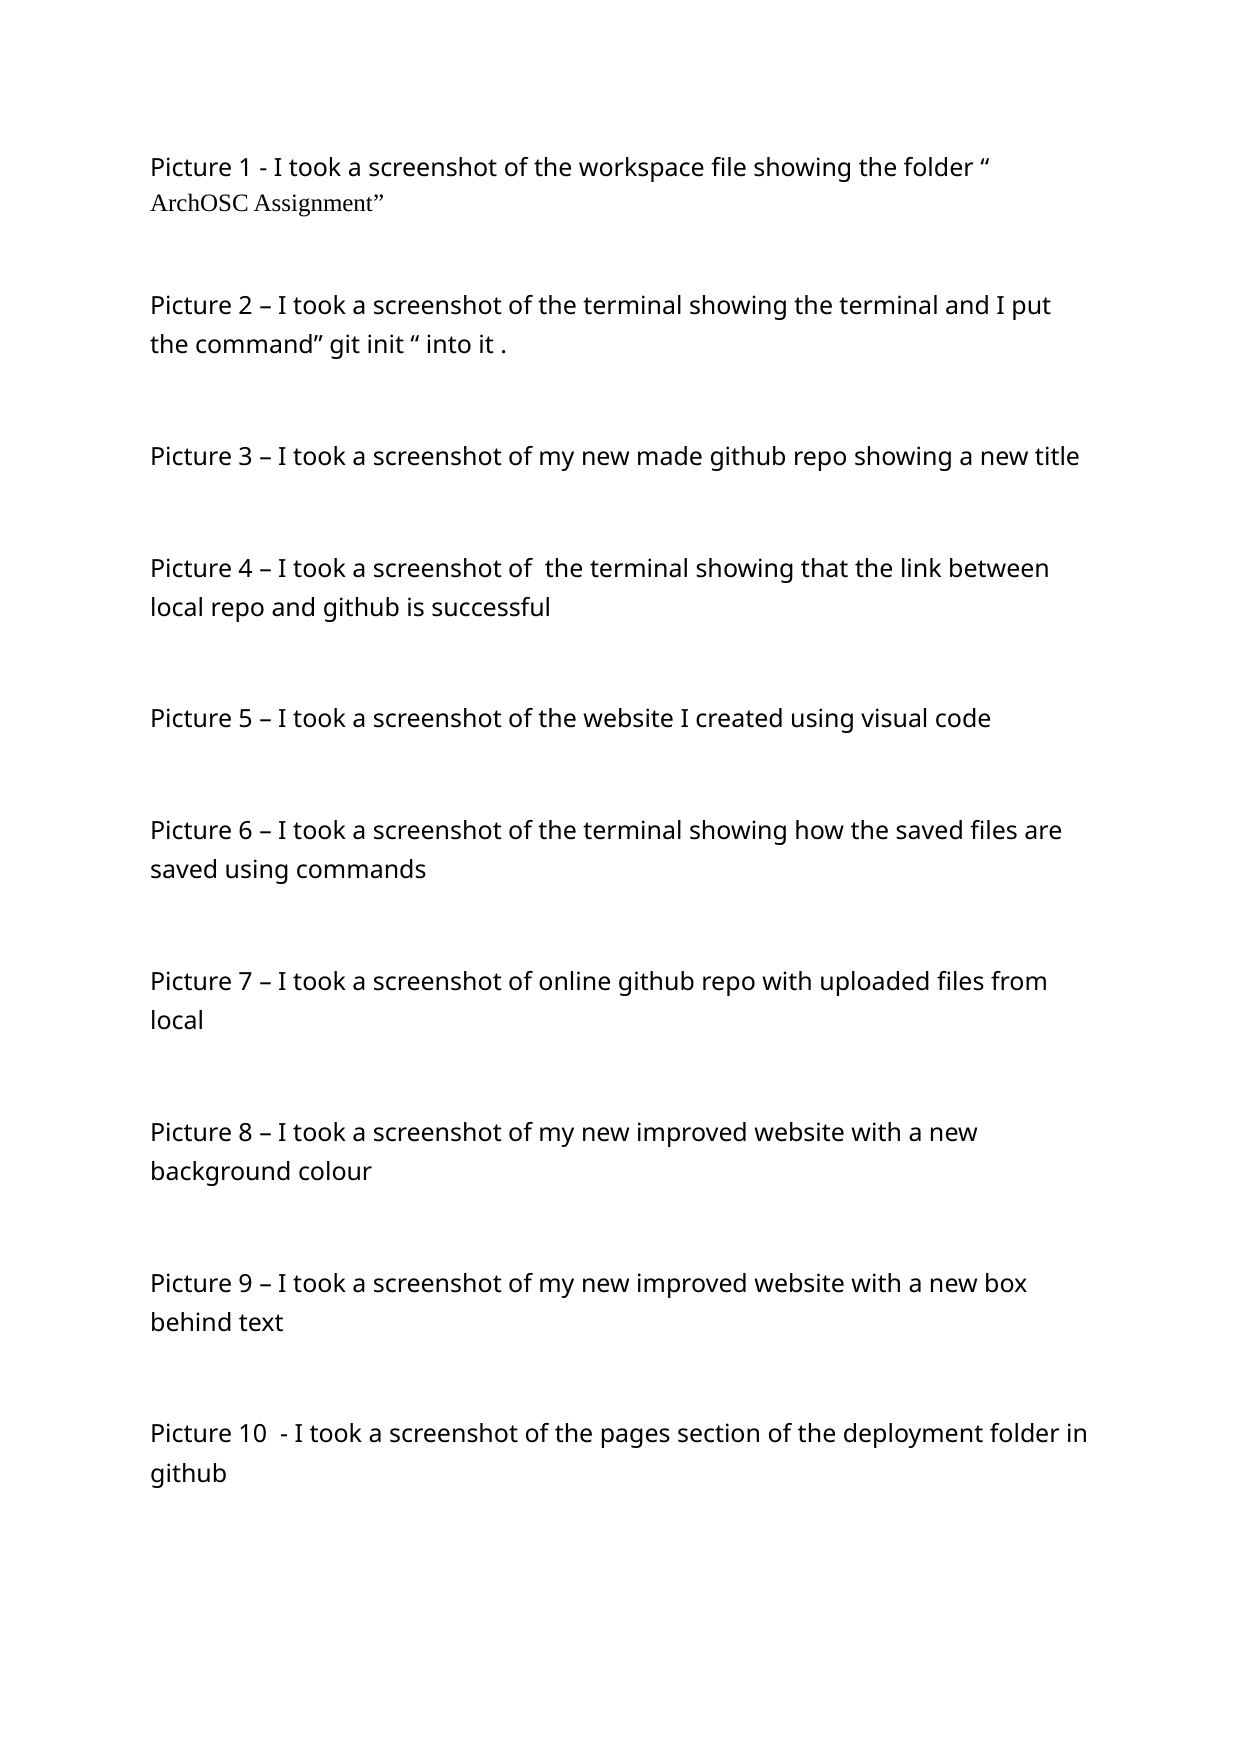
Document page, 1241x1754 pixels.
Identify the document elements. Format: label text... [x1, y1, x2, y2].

text Picture 4 – I took a screenshot of the terminal showing that the link between local repo and github is successful [150, 550, 1090, 623]
text Picture 8 – I took a screenshot of my new improved website with a new background colour [150, 1114, 1090, 1188]
text Picture 2 – I took a screenshot of the terminal showing the terminal and I put the command” git init “ into it . [150, 288, 1090, 361]
text Picture 1 - I took a screenshot of the workspace file showing the folder “ ArchOSC Assignment” [150, 150, 1090, 217]
text Picture 6 – I took a screenshot of the terminal showing how the saved files are saved using commands [150, 813, 1090, 886]
text Picture 9 – I took a screenshot of my new improved website with a new box behind text [150, 1265, 1090, 1338]
text Picture 3 – I took a screenshot of my new made github repo showing a new title [150, 438, 1090, 473]
text Picture 5 – I took a screenshot of the website I created using visual code [150, 701, 1090, 735]
text Picture 10 - I took a screenshot of the pages section of the deployment folder in github [150, 1416, 1090, 1489]
text Picture 7 – I took a screenshot of online github repo with uploaded files from local [150, 963, 1090, 1037]
